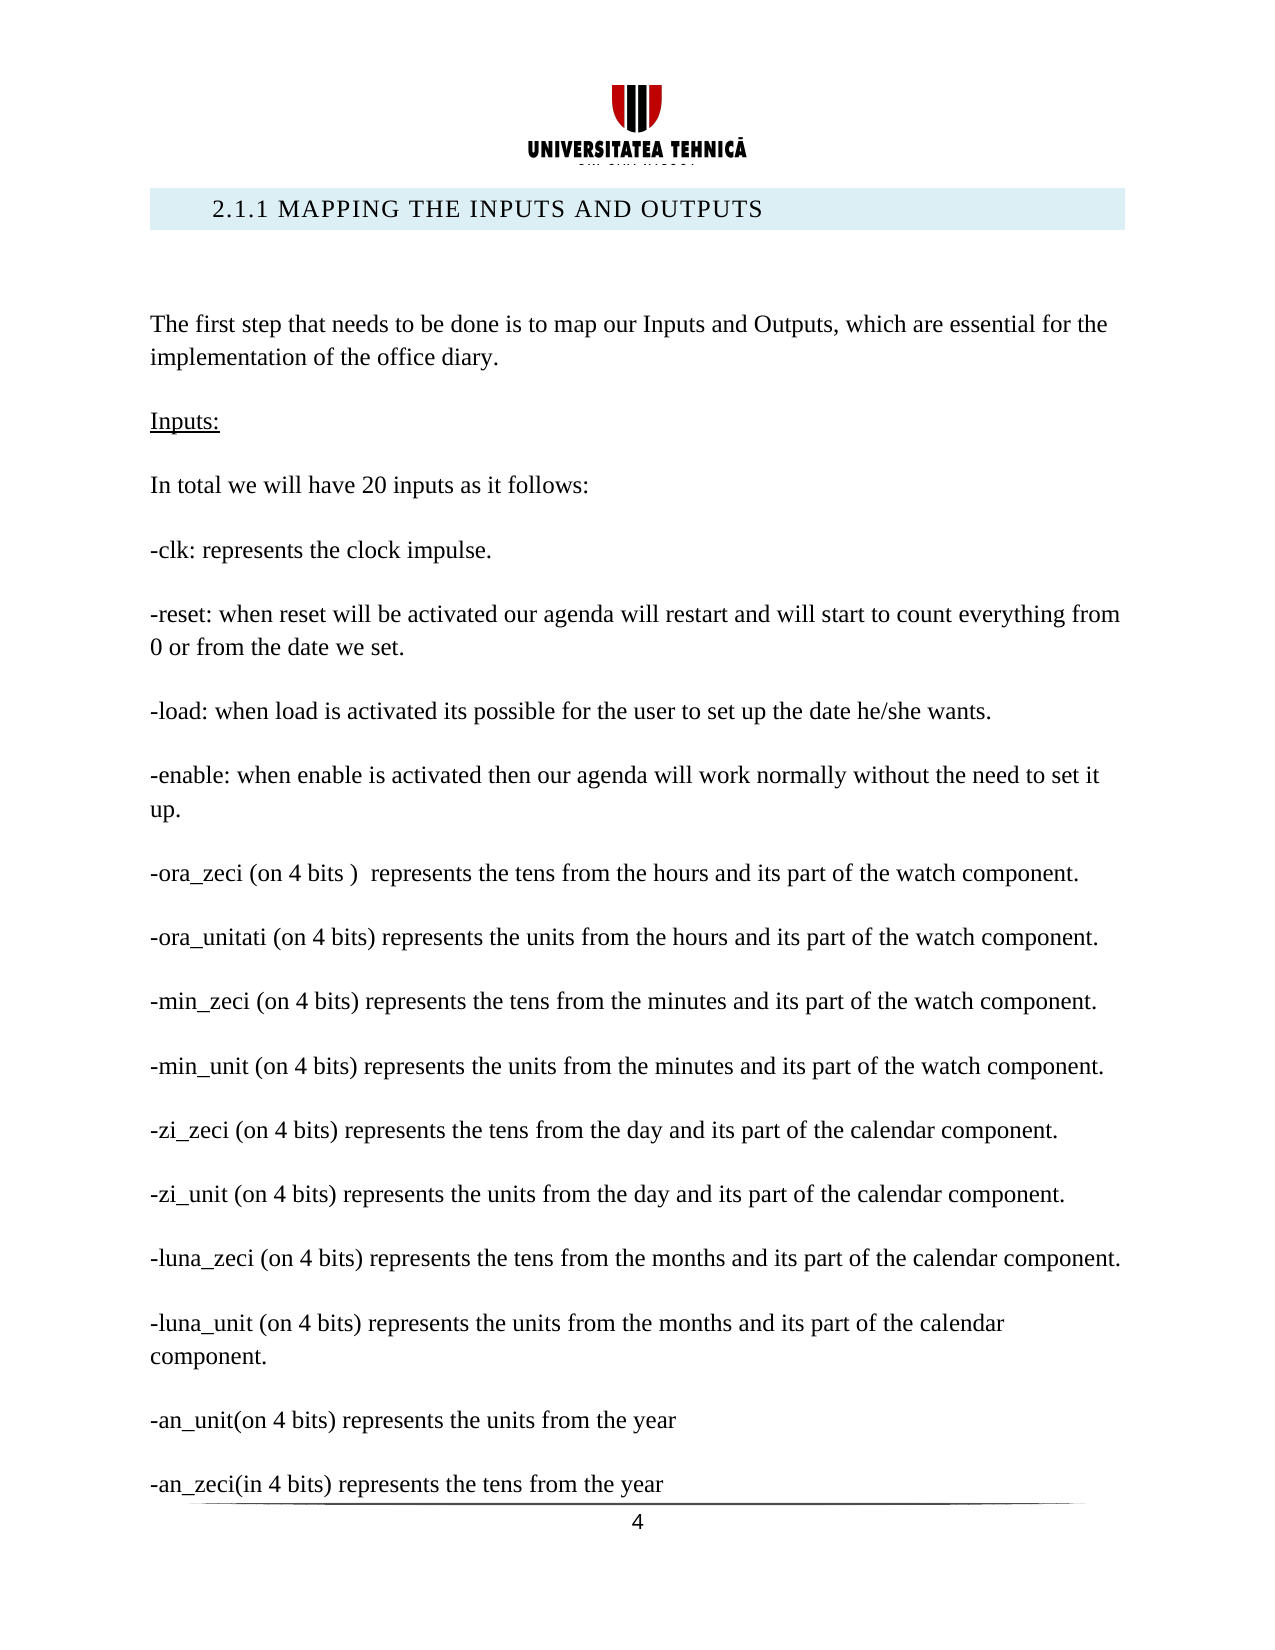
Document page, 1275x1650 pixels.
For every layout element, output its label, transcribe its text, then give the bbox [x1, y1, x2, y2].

text -min_unit (on 4 bits) represents the units from the minutes and its part of the watch component. [150, 1051, 1125, 1079]
text -load: when load is activated its possible for the user to set up the date he/she wants. [150, 696, 1125, 725]
text -zi_unit (on 4 bits) represents the units from the day and its part of the calendar component. [150, 1179, 1125, 1208]
text -enable: when enable is activated then our agenda will work normally without the need to set it up. [150, 761, 1125, 822]
text -an_zeci(in 4 bits) represents the tens from the year [150, 1469, 1125, 1498]
text -luna_unit (on 4 bits) represents the units from the months and its part of the calendar component. [150, 1308, 1125, 1369]
text -ora_unitati (on 4 bits) represents the units from the hours and its part of the watch component. [150, 922, 1125, 951]
text -clk: represents the clock impulse. [150, 535, 1125, 563]
text -zi_zeci (on 4 bits) represents the tens from the day and its part of the calendar component. [150, 1115, 1125, 1144]
text -min_zeci (on 4 bits) represents the tens from the minutes and its part of the watch component. [150, 986, 1125, 1015]
text In total we will have 20 inputs as it follows: [150, 471, 1125, 499]
subtitle 2.1.1 Mapping the Inputs and Outputs [156, 195, 1119, 224]
text -an_unit(on 4 bits) represents the units from the year [150, 1405, 1125, 1434]
text -luna_zeci (on 4 bits) represents the tens from the months and its part of the calendar component. [150, 1243, 1125, 1272]
text Inputs: [150, 406, 1125, 435]
text -reset: when reset will be activated our agenda will restart and will start to count everything from 0 or from the date we set. [150, 599, 1125, 661]
text The first step that needs to be done is to map our Inputs and Outputs, which are essential for the implementation of the office diary. [150, 309, 1125, 371]
text -ora_zeci (on 4 bits ) represents the tens from the hours and its part of the watch component. [150, 858, 1125, 887]
